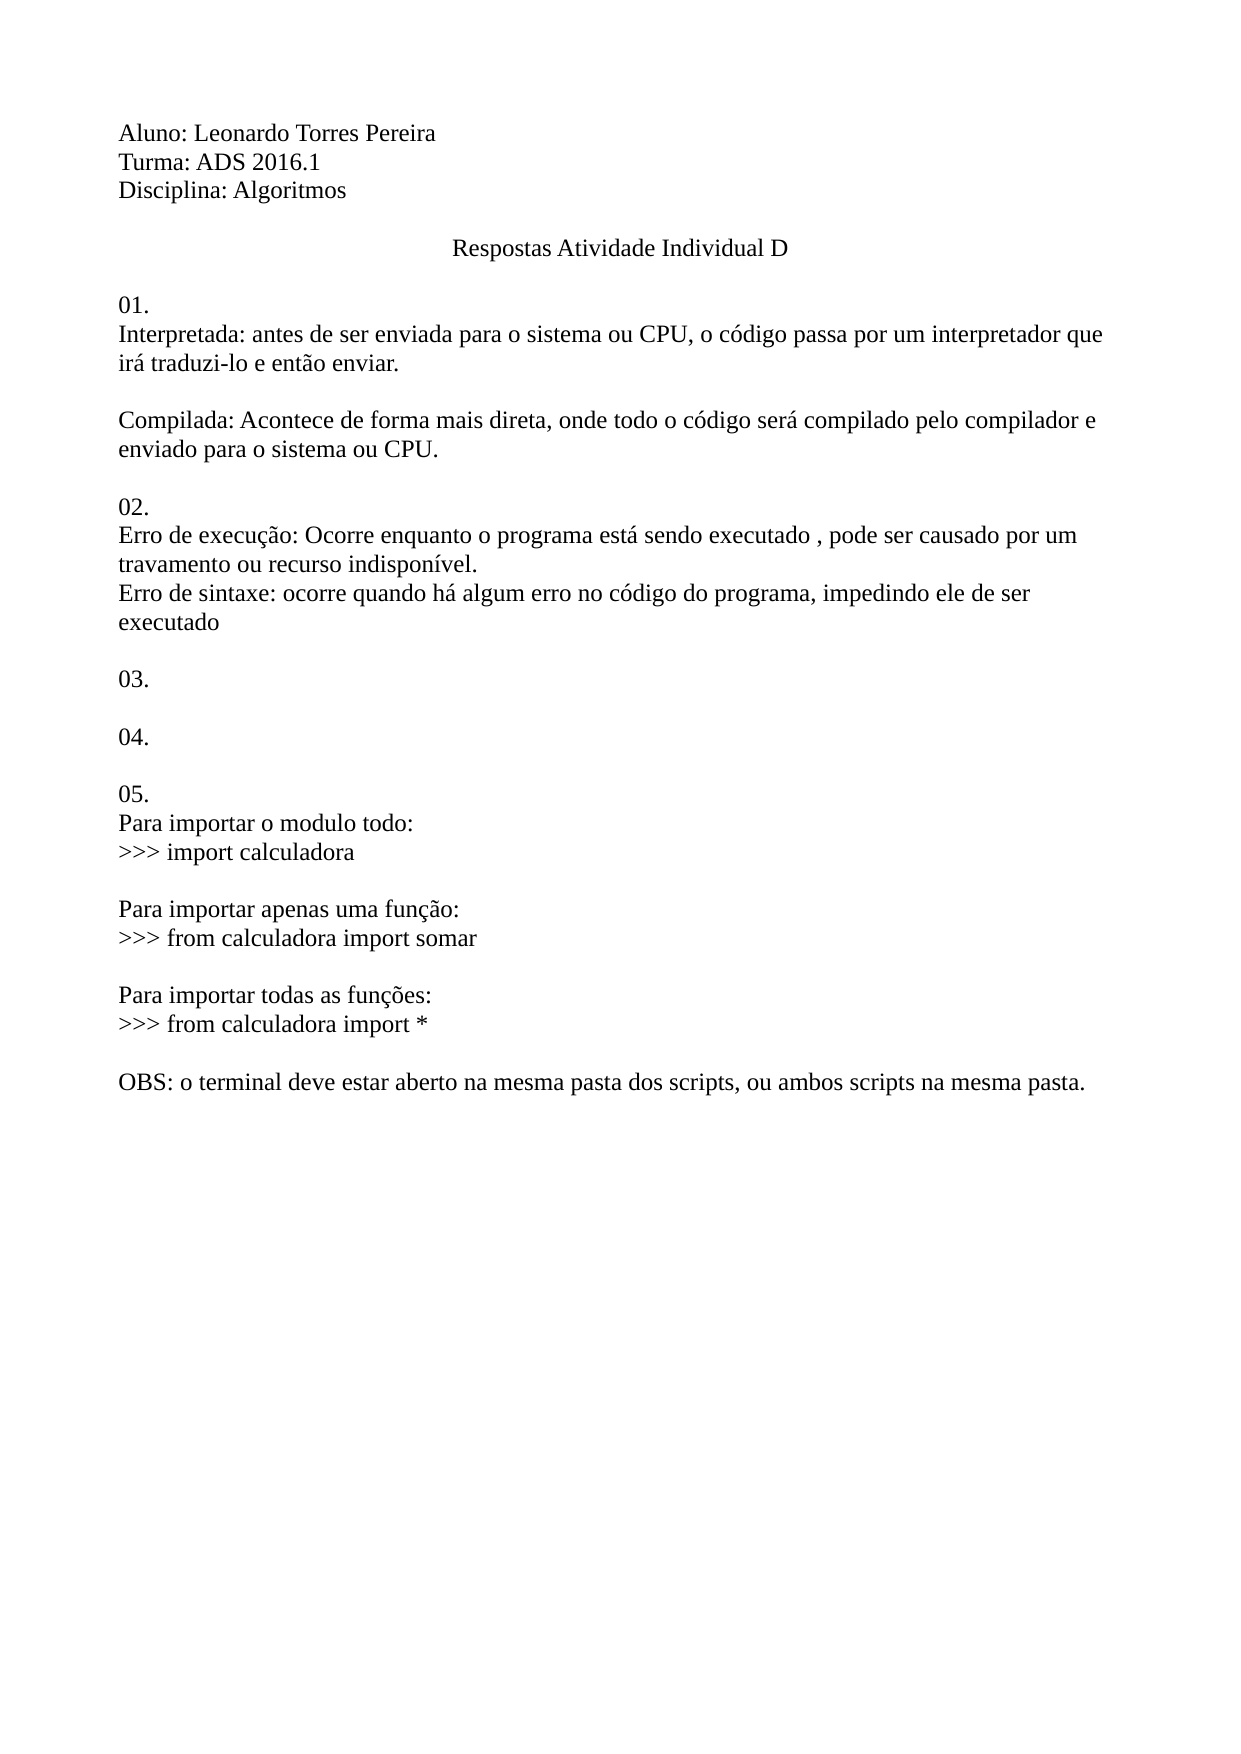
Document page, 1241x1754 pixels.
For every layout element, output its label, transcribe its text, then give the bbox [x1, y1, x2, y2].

text 02. [118, 492, 1122, 521]
text 03. [118, 664, 1122, 693]
text Para importar apenas uma função: [118, 894, 1122, 923]
text Para importar o modulo todo: [118, 808, 1122, 837]
text OBS: o terminal deve estar aberto na mesma pasta dos scripts, ou ambos scripts na mesma pasta. [118, 1067, 1122, 1096]
text Disciplina: Algoritmos [118, 176, 1122, 204]
text Erro de execução: Ocorre enquanto o programa está sendo executado , pode ser causado por um travamento ou recurso indisponível. [118, 521, 1122, 578]
text >>> import calculadora [118, 837, 1122, 866]
text >>> from calculadora import somar [118, 923, 1122, 952]
text Turma: ADS 2016.1 [118, 147, 1122, 176]
text Para importar todas as funções: [118, 981, 1122, 1009]
text Erro de sintaxe: ocorre quando há algum erro no código do programa, impedindo ele de ser executado [118, 578, 1122, 636]
text Aluno: Leonardo Torres Pereira [118, 118, 1122, 147]
text 05. [118, 779, 1122, 808]
text Compilada: Acontece de forma mais direta, onde todo o código será compilado pelo compilador e enviado para o sistema ou CPU. [118, 406, 1122, 463]
text Interpretada: antes de ser enviada para o sistema ou CPU, o código passa por um interpretador que irá traduzi-lo e então enviar. [118, 319, 1122, 377]
text 01. [118, 291, 1122, 319]
text >>> from calculadora import * [118, 1009, 1122, 1038]
text 04. [118, 722, 1122, 751]
text Respostas Atividade Individual D [118, 233, 1122, 262]
